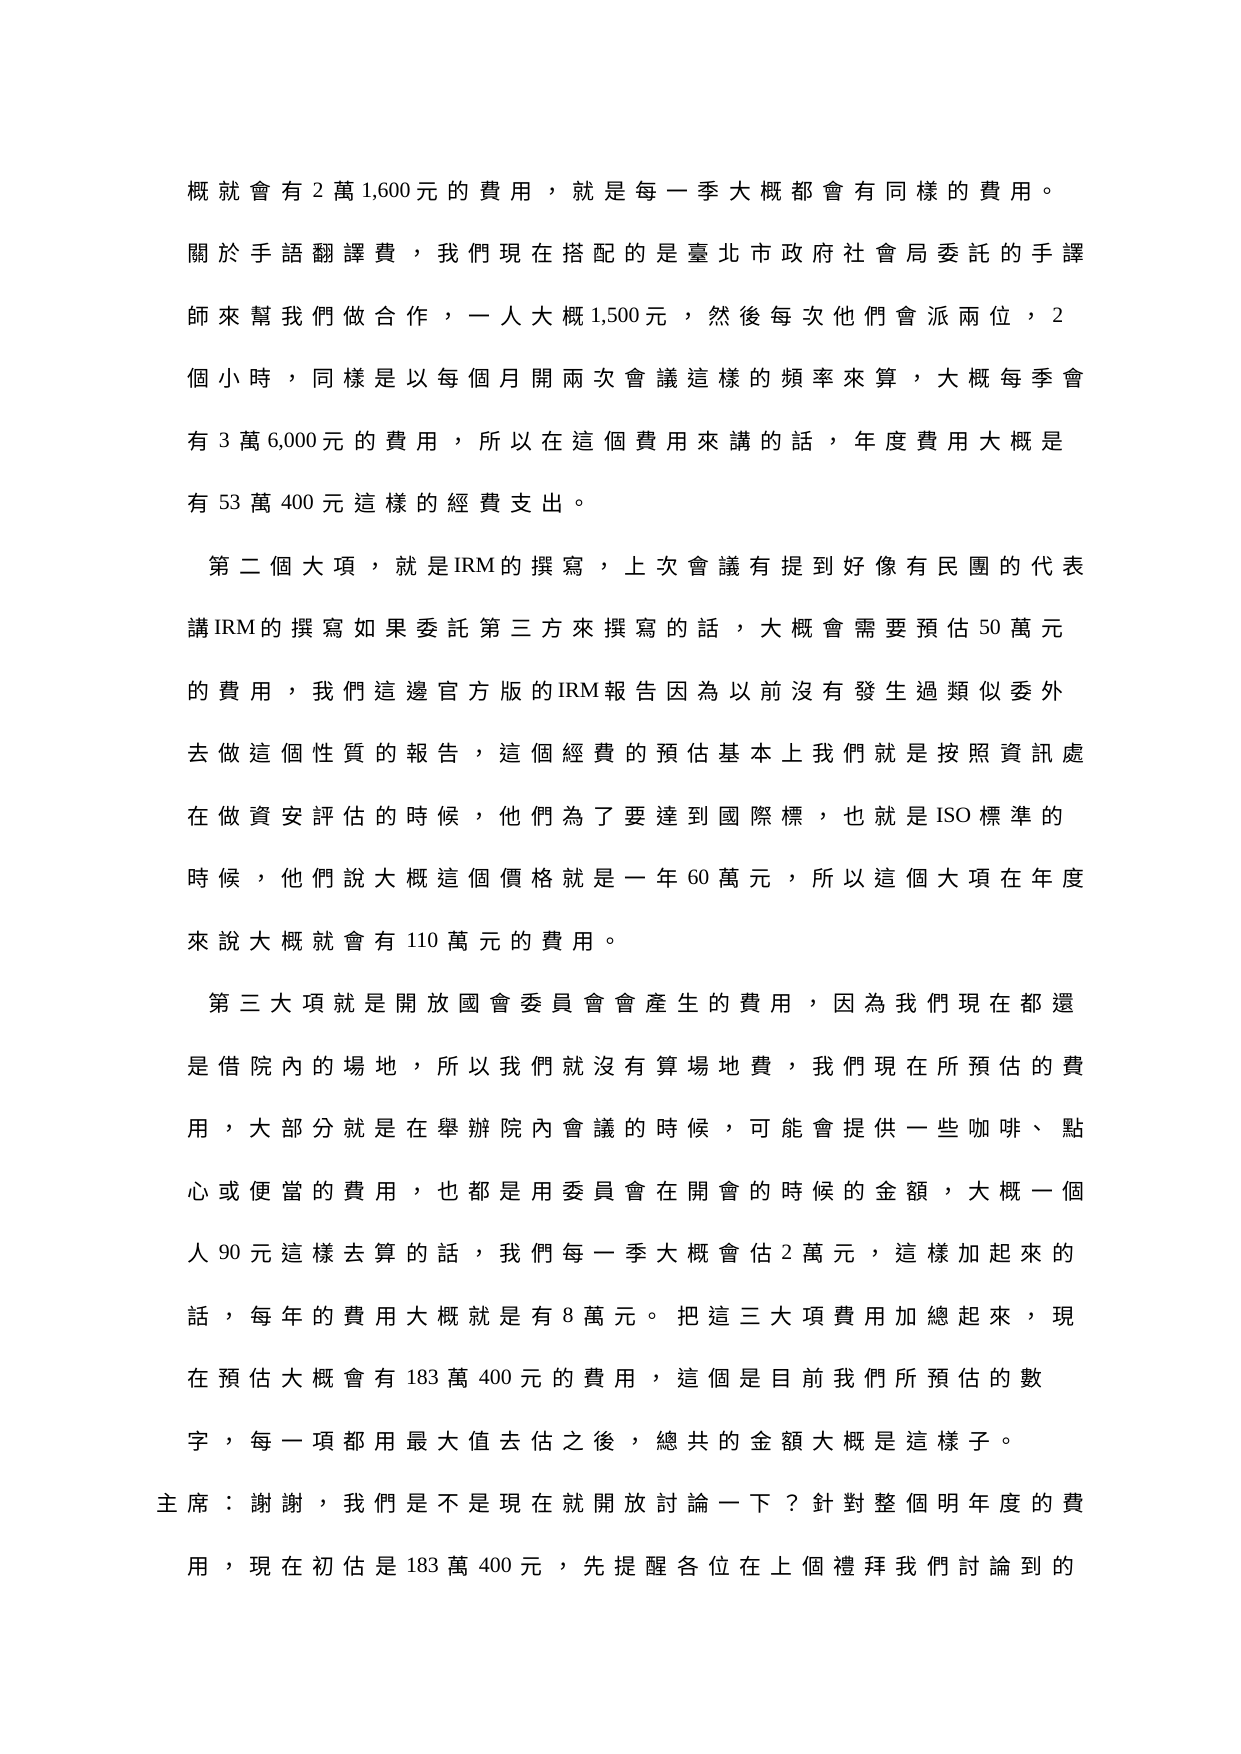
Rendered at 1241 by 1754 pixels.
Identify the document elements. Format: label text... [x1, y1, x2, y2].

text 第二個大項，就是IRM的撰寫，上次會議有提到好像有民團的代表講IRM的撰寫如果委託第三方來撰寫的話，大概會需要預估50萬元的費用，我們這邊官方版的IRM報告因為以前沒有發生過類似委外去做這個性質的報告，這個經費的預估基本上我們就是按照資訊處在做資安評估的時候，他們為了要達到國際標，也就是ISO標準的時候，他們說大概這個價格就是一年60萬元，所以這個大項在年度來說大概就會有110萬元的費用。 [173, 533, 1089, 971]
text 主席：謝謝，我們是不是現在就開放討論一下？針對整個明年度的費用，現在初估是183萬400元，先提醒各位在上個禮拜我們討論到的 [151, 1471, 1089, 1596]
text 概就會有2萬1,600元的費用，就是每一季大概都會有同樣的費用。關於手語翻譯費，我們現在搭配的是臺北市政府社會局委託的手譯師來幫我們做合作，一人大概1,500元，然後每次他們會派兩位，2個小時，同樣是以每個月開兩次會議這樣的頻率來算，大概每季會有3萬6,000元的費用，所以在這個費用來講的話，年度費用大概是有53萬400元這樣的經費支出。 [173, 158, 1089, 533]
text 第三大項就是開放國會委員會會產生的費用，因為我們現在都還是借院內的場地，所以我們就沒有算場地費，我們現在所預估的費用，大部分就是在舉辦院內會議的時候，可能會提供一些咖啡、點心或便當的費用，也都是用委員會在開會的時候的金額，大概一個人90元這樣去算的話，我們每一季大概會估2萬元，這樣加起來的話，每年的費用大概就是有8萬元。把這三大項費用加總起來，現在預估大概會有183萬400元的費用，這個是目前我們所預估的數字，每一項都用最大值去估之後，總共的金額大概是這樣子。 [173, 971, 1089, 1471]
